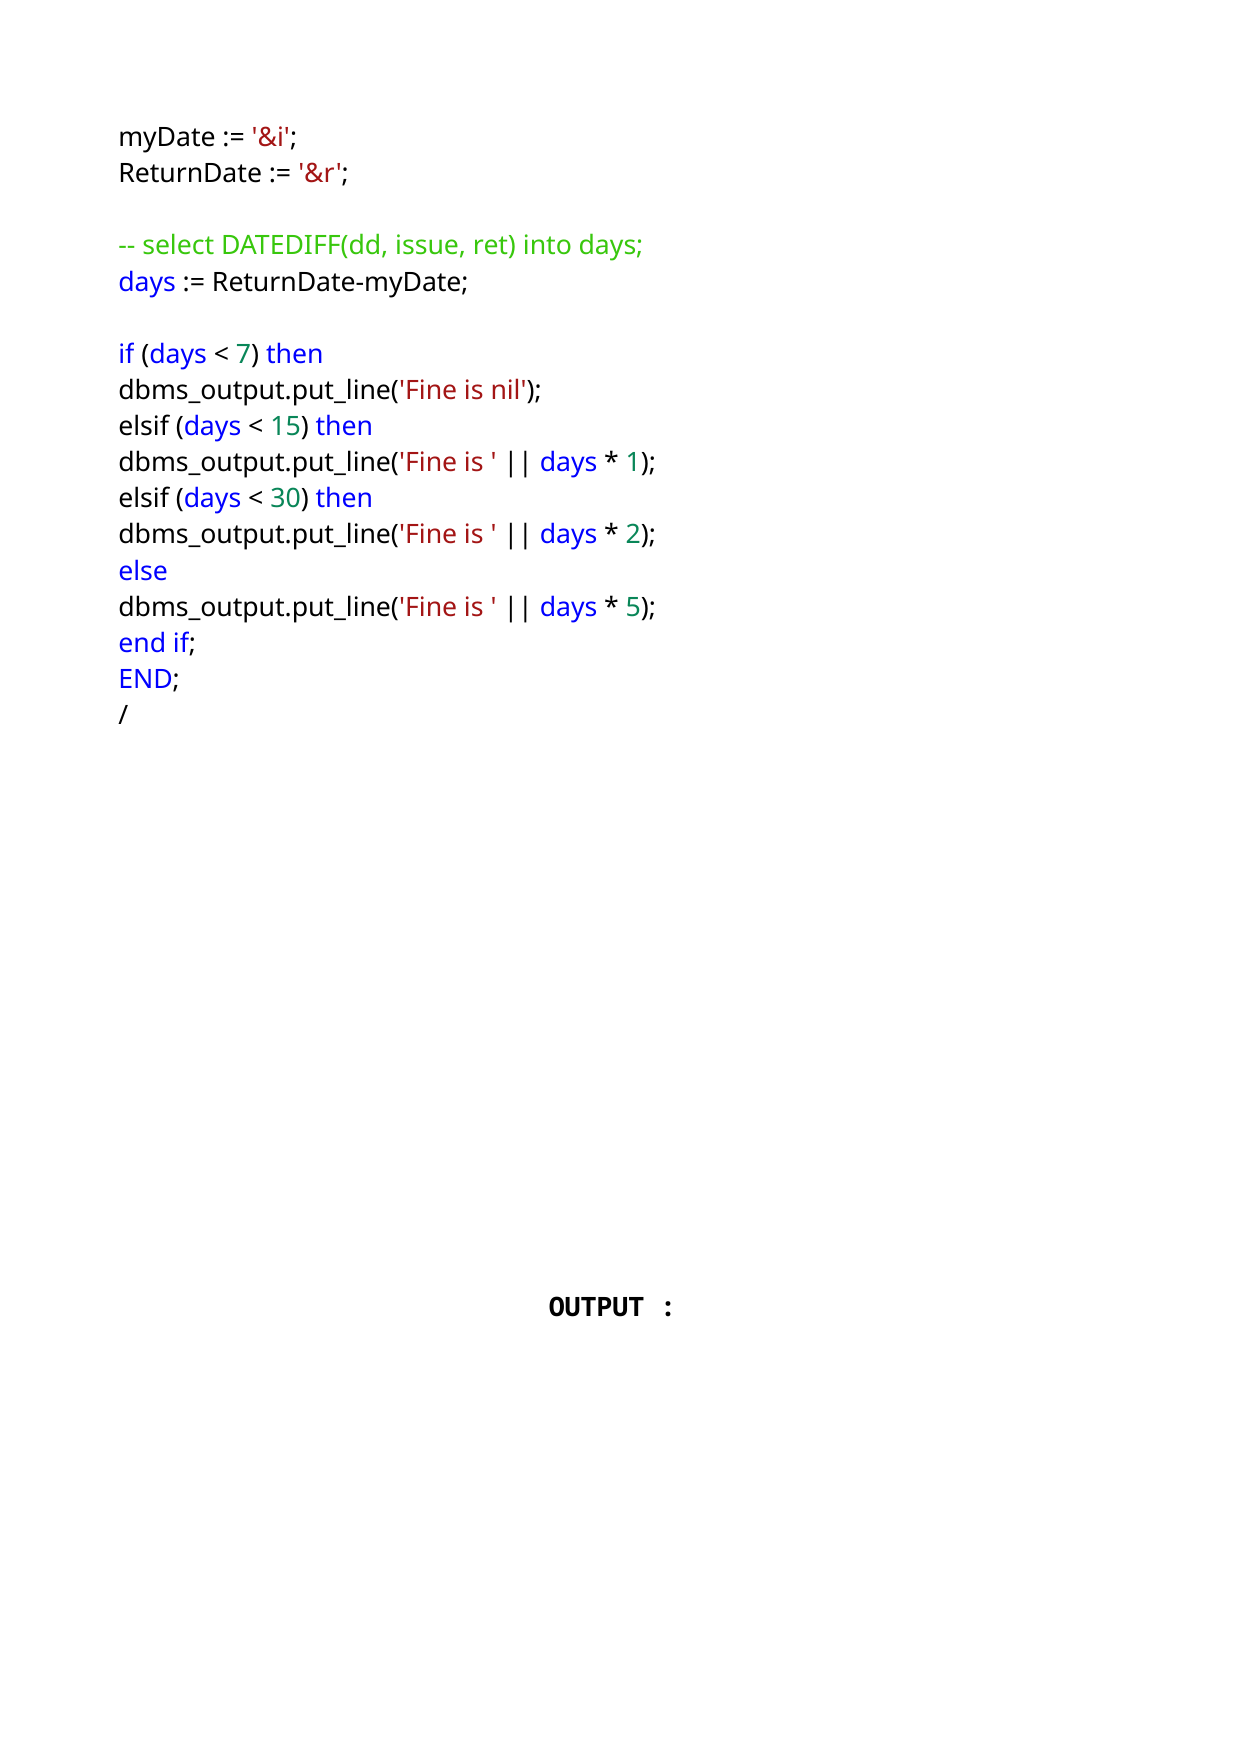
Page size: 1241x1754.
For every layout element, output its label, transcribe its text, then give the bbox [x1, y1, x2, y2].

text dbms_output.put_line('Fine is ' || days * 1); [118, 443, 1122, 479]
text -- select DATEDIFF(dd, issue, ret) into days; [118, 226, 1122, 262]
text END; [118, 660, 1122, 696]
text end if; [118, 624, 1122, 660]
text dbms_output.put_line('Fine is nil'); [118, 371, 1122, 407]
text dbms_output.put_line('Fine is ' || days * 2); [118, 515, 1122, 551]
text days := ReturnDate-myDate; [118, 262, 1122, 299]
text dbms_output.put_line('Fine is ' || days * 5); [118, 588, 1122, 624]
text OUTPUT : [118, 1288, 1122, 1324]
text elsif (days < 15) then [118, 407, 1122, 443]
text else [118, 551, 1122, 588]
text / [118, 696, 1122, 732]
text elsif (days < 30) then [118, 479, 1122, 515]
text ReturnDate := '&r'; [118, 154, 1122, 190]
text if (days < 7) then [118, 334, 1122, 371]
text myDate := '&i'; [118, 118, 1122, 154]
